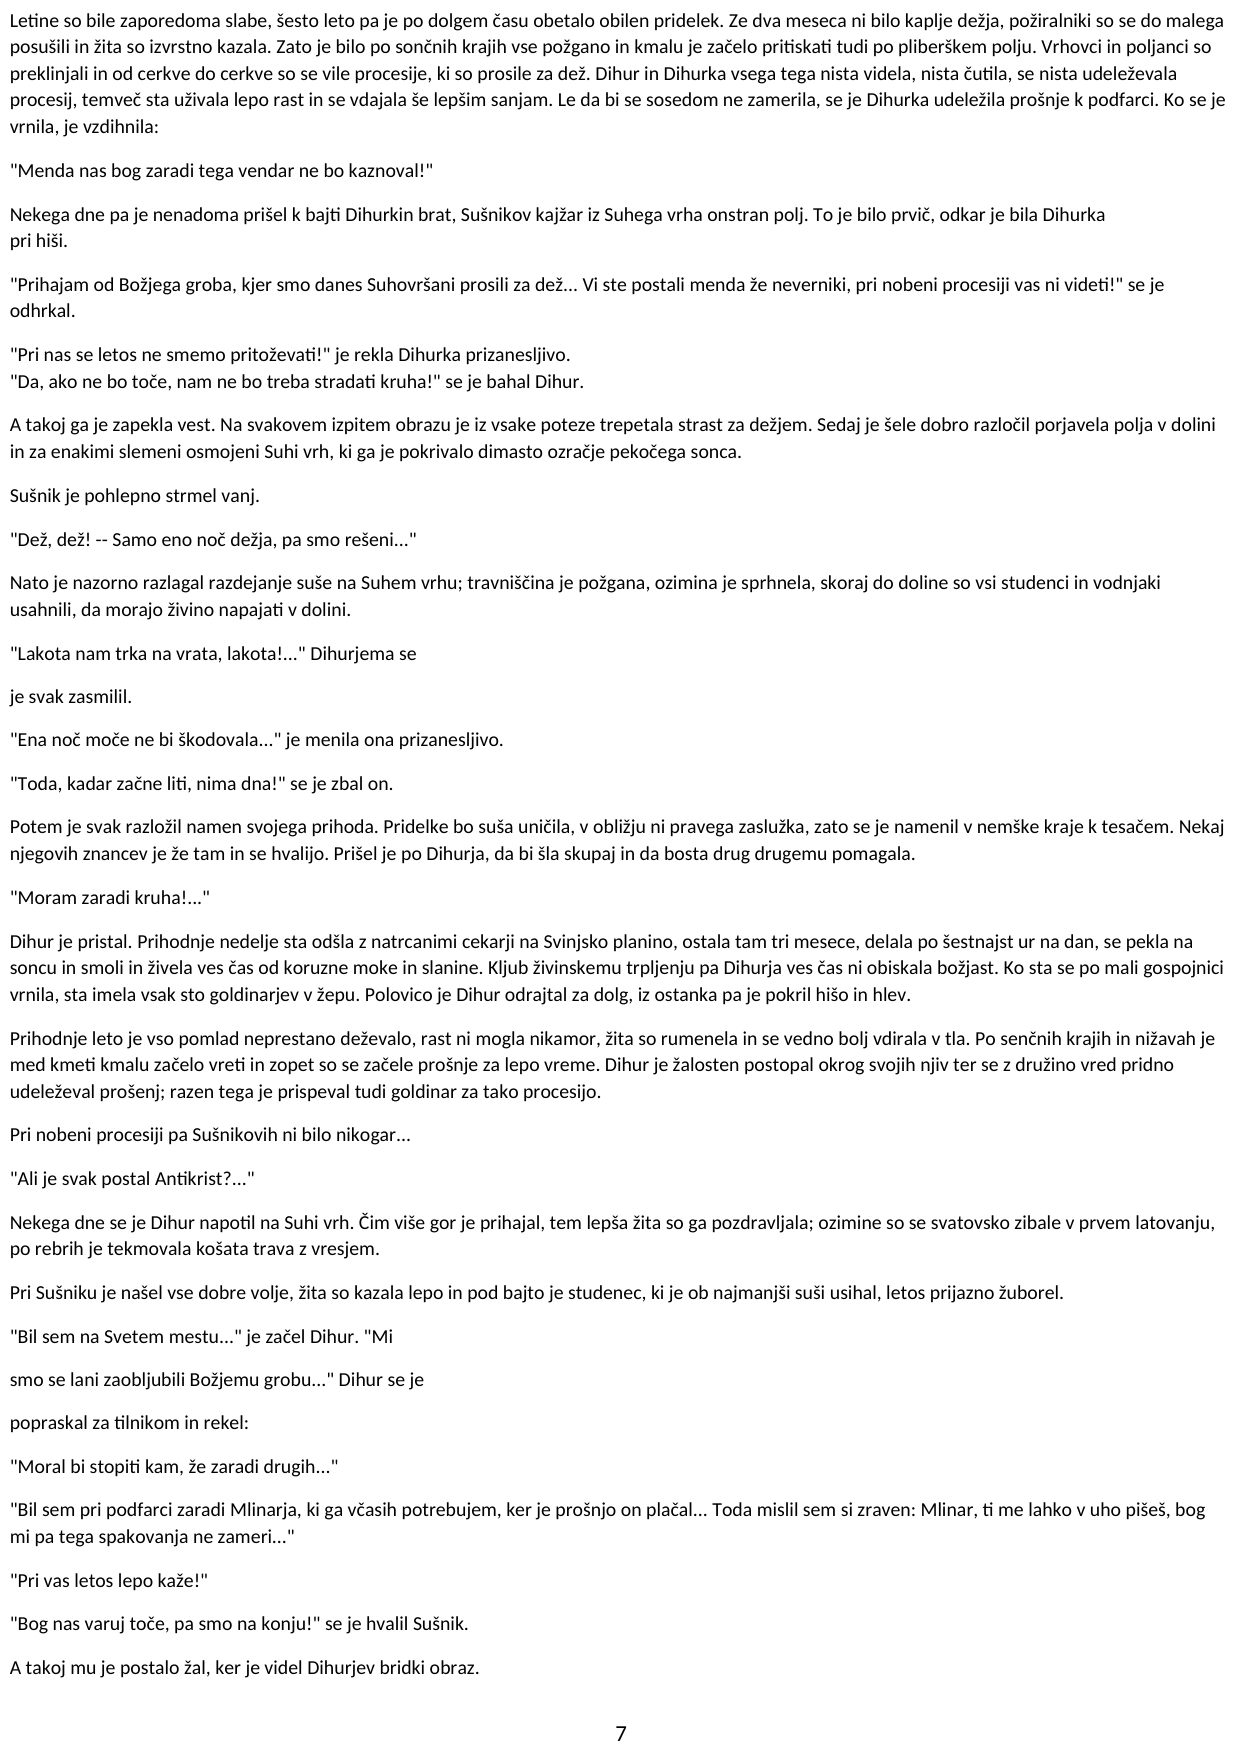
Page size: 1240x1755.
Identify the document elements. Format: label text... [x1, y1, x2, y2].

text Letine so bile zaporedoma slabe, šesto leto pa je po dolgem času obetalo obilen pridelek. Ze dva meseca ni bilo kaplje dežja, požiralniki so se do malega posušili in žita so izvrstno kazala. Zato je bilo po sončnih krajih vse požgano in kmalu je začelo pritiskati tudi po pliberškem polju. Vrhovci in poljanci so preklinjali in od cerkve do cerkve so se vile procesije, ki so prosile za dež. Dihur in Dihurka vsega tega nista videla, nista čutila, se nista udeleževala procesij, temveč sta uživala lepo rast in se vdajala še lepšim sanjam. Le da bi se sosedom ne zamerila, se je Dihurka udeležila prošnje k podfarci. Ko se je vrnila, je vzdihnila: [9, 8, 1230, 138]
text "Ali je svak postal Antikrist?..." [9, 1166, 1230, 1190]
text Dihur je pristal. Prihodnje nedelje sta odšla z natrcanimi cekarji na Svinjsko planino, ostala tam tri mesece, delala po šestnajst ur na dan, se pekla na soncu in smoli in živela ves čas od koruzne moke in slanine. Kljub živinskemu trpljenju pa Dihurja ves čas ni obiskala božjast. Ko sta se po mali gospojnici vrnila, sta imela vsak sto goldinarjev v žepu. Polovico je Dihur odrajtal za dolg, iz ostanka pa je pokril hišo in hlev. [9, 929, 1230, 1006]
text A takoj ga je zapekla vest. Na svakovem izpitem obrazu je iz vsake poteze trepetala strast za dežjem. Sedaj je šele dobro razločil porjavela polja v dolini in za enakimi slemeni osmojeni Suhi vrh, ki ga je pokrivalo dimasto ozračje pekočega sonca. [9, 413, 1230, 463]
text "Prihajam od Božjega groba, kjer smo danes Suhovršani prosili za dež... Vi ste postali menda že neverniki, pri nobeni procesiji vas ni videti!" se je odhrkal. [9, 272, 1230, 323]
text "Bil sem pri podfarci zaradi Mlinarja, ki ga včasih potrebujem, ker je prošnjo on plačal... Toda mislil sem si zraven: Mlinar, ti me lahko v uho pišeš, bog mi pa tega spakovanja ne zameri..." [9, 1497, 1230, 1548]
text Prihodnje leto je vso pomlad neprestano deževalo, rast ni mogla nikamor, žita so rumenela in se vedno bolj vdirala v tla. Po senčnih krajih in nižavah je med kmeti kmalu začelo vreti in zopet so se začele prošnje za lepo vreme. Dihur je žalosten postopal okrog svojih njiv ter se z družino vred pridno udeleževal prošenj; razen tega je prispeval tudi goldinar za tako procesijo. [9, 1026, 1230, 1103]
text "Dež, dež! -- Samo eno noč dežja, pa smo rešeni..." [9, 527, 1230, 551]
text Nekega dne se je Dihur napotil na Suhi vrh. Čim više gor je prihajal, tem lepša žita so ga pozdravljala; ozimine so se svatovsko zibale v prvem latovanju, po rebrih je tekmovala košata trava z vresjem. [9, 1210, 1230, 1261]
text "Moral bi stopiti kam, že zaradi drugih..." [9, 1454, 1230, 1478]
text "Moram zaradi kruha!..." [9, 885, 1230, 909]
text Pri Sušniku je našel vse dobre volje, žita so kazala lepo in pod bajto je studenec, ki je ob najmanjši suši usihal, letos prijazno žuborel. [9, 1280, 1230, 1304]
text A takoj mu je postalo žal, ker je videl Dihurjev bridki obraz. [9, 1655, 1230, 1679]
text Potem je svak razložil namen svojega prihoda. Pridelke bo suša uničila, v obližju ni pravega zaslužka, zato se je namenil v nemške kraje k tesačem. Nekaj njegovih znancev je že tam in se hvalijo. Prišel je po Dihurja, da bi šla skupaj in da bosta drug drugemu pomagala. [9, 815, 1230, 865]
text Sušnik je pohlepno strmel vanj. [9, 483, 1230, 507]
text "Da, ako ne bo toče, nam ne bo treba stradati kruha!" se je bahal Dihur. [9, 369, 1230, 393]
text "Bil sem na Svetem mestu..." je začel Dihur. "Mi smo se lani zaobljubili Božjemu grobu..." Dihur se je popraskal za tilnikom in rekel: [9, 1324, 428, 1435]
text "Toda, kadar začne liti, nima dna!" se je zbal on. [9, 771, 1230, 795]
text "Ena noč moče ne bi škodovala..." je menila ona prizanesljivo. [9, 727, 1230, 751]
text pri hiši. [9, 228, 1230, 252]
text "Pri nas se letos ne smemo pritoževati!" je rekla Dihurka prizanesljivo. [9, 342, 1230, 366]
text Nato je nazorno razlagal razdejanje suše na Suhem vrhu; travniščina je požgana, ozimina je sprhnela, skoraj do doline so vsi studenci in vodnjaki usahnili, da morajo živino napajati v dolini. [9, 570, 1230, 621]
text Pri nobeni procesiji pa Sušnikovih ni bilo nikogar... [9, 1122, 1230, 1147]
text "Pri vas letos lepo kaže!" [9, 1568, 1230, 1592]
text Nekega dne pa je nenadoma prišel k bajti Dihurkin brat, Sušnikov kajžar iz Suhega vrha onstran polj. To je bilo prvič, odkar je bila Dihurka [9, 202, 1230, 226]
text "Lakota nam trka na vrata, lakota!..." Dihurjema se je svak zasmilil. [9, 641, 423, 708]
text "Menda nas bog zaradi tega vendar ne bo kaznoval!" [9, 158, 1230, 182]
text "Bog nas varuj toče, pa smo na konju!" se je hvalil Sušnik. [9, 1612, 1230, 1636]
